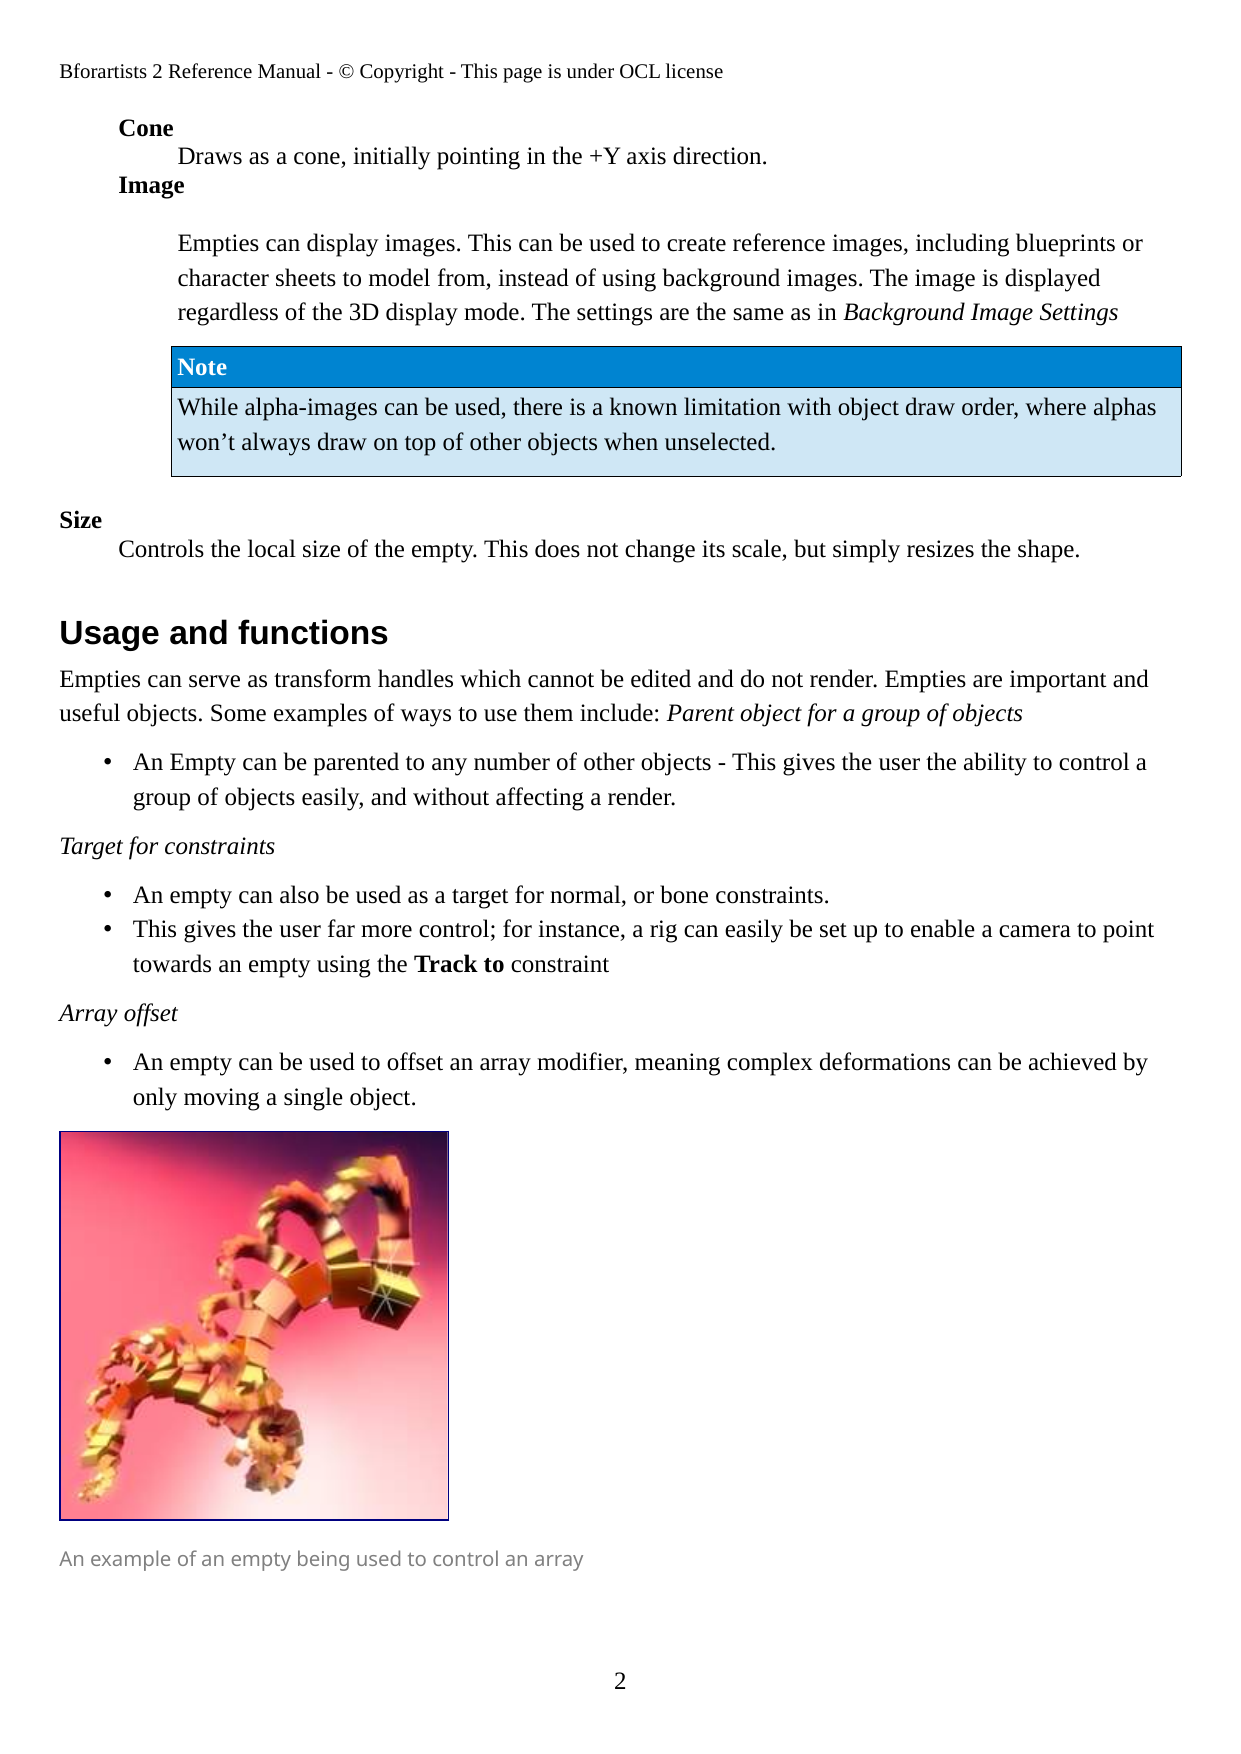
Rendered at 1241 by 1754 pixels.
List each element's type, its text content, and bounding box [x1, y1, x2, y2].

text Empties can serve as transform handles which cannot be edited and do not render. Empties are important and useful objects. Some examples of ways to use them include: Parent object for a group of objects [59, 664, 1181, 727]
list An Empty can be parented to any number of other objects - This gives the user the ability to control a group of objects easily, and without affecting a render. [103, 747, 1181, 811]
list Draws as a cone, initially pointing in the +Y axis direction. [177, 141, 1181, 170]
list This gives the user far more control; for instance, a rig can easily be set up to enable a camera to point towards an empty using the Track to constraint [103, 914, 1181, 978]
list An empty can also be used as a target for normal, or bone constraints. [103, 880, 1181, 909]
list Controls the local size of the empty. This does not change its scale, but simply resizes the shape. [118, 534, 1181, 562]
subtitle Cone [118, 113, 1181, 141]
table_cell While alpha-images can be used, there is a known limitation with object draw order, where alphas won’t always draw on top of other objects when unselected. [172, 388, 1181, 476]
text An example of an empty being used to control an array [59, 1541, 1181, 1572]
table_header Note [172, 347, 1181, 387]
picture [61, 1132, 448, 1519]
text Target for constraints [59, 831, 1181, 860]
subtitle Image [118, 170, 1181, 199]
subtitle Size [59, 505, 1181, 534]
text Empties can display images. This can be used to create reference images, including blueprints or character sheets to model from, instead of using background images. The image is displayed regardless of the 3D display mode. The settings are the same as in Background Image Settings [177, 228, 1181, 326]
text Array offset [59, 998, 1181, 1027]
list An empty can be used to offset an array modifier, meaning complex deformations can be achieved by only moving a single object. [103, 1047, 1181, 1110]
subtitle Usage and functions [59, 613, 1181, 651]
